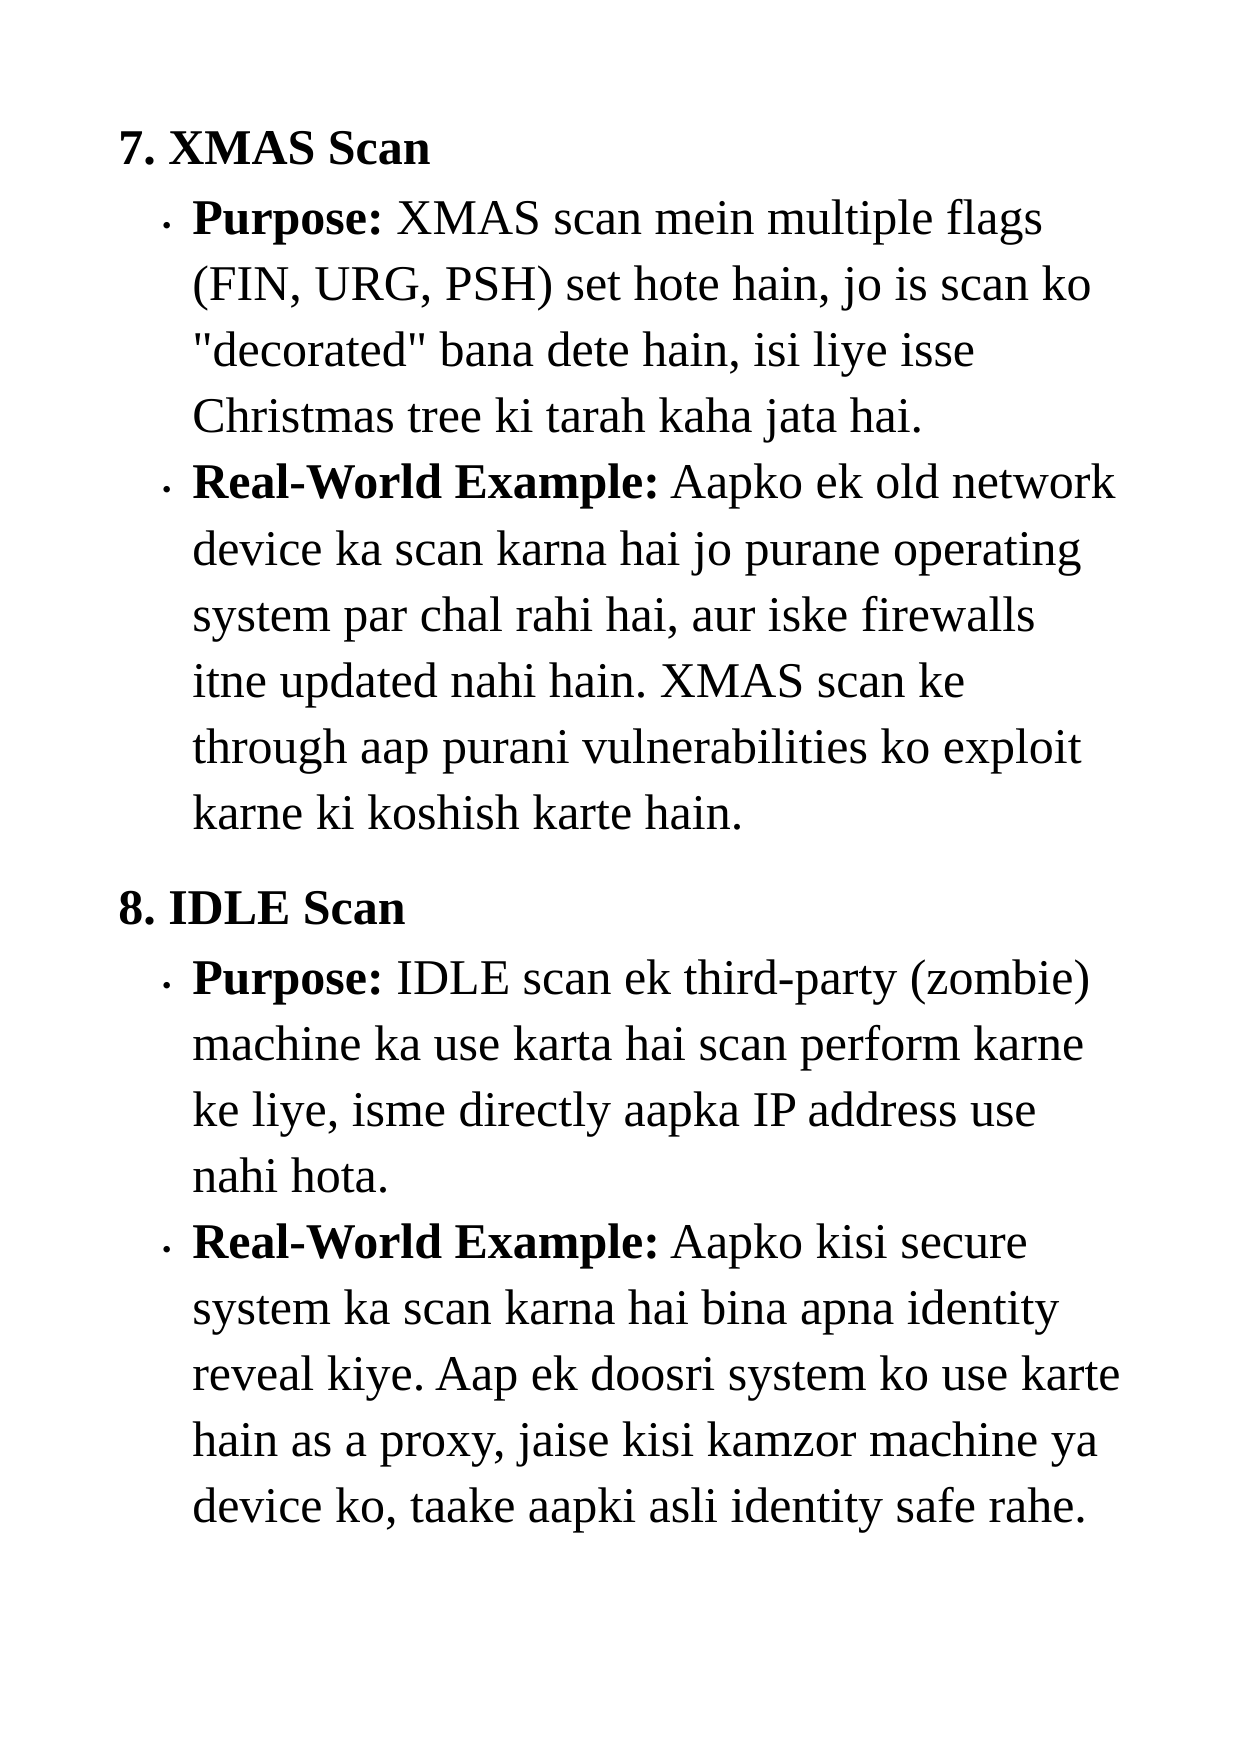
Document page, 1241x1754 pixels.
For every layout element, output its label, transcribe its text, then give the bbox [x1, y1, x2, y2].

subtitle 8. IDLE Scan [118, 878, 1122, 935]
list Purpose: IDLE scan ek third-party (zombie) machine ka use karta hai scan perform karne ke liye, isme directly aapka IP address use nahi hota. [162, 948, 1122, 1203]
list Real-World Example: Aapko ek old network device ka scan karna hai jo purane operating system par chal rahi hai, aur iske firewalls itne updated nahi hain. XMAS scan ke through aap purani vulnerabilities ko exploit karne ki koshish karte hain. [162, 452, 1122, 840]
list Real-World Example: Aapko kisi secure system ka scan karna hai bina apna identity reveal kiye. Aap ek doosri system ko use karte hain as a proxy, jaise kisi kamzor machine ya device ko, taake aapki asli identity safe rahe. [162, 1212, 1122, 1533]
list Purpose: XMAS scan mein multiple flags (FIN, URG, PSH) set hote hain, jo is scan ko "decorated" bana dete hain, isi liye isse Christmas tree ki tarah kaha jata hai. [162, 188, 1122, 444]
subtitle 7. XMAS Scan [118, 118, 1122, 176]
